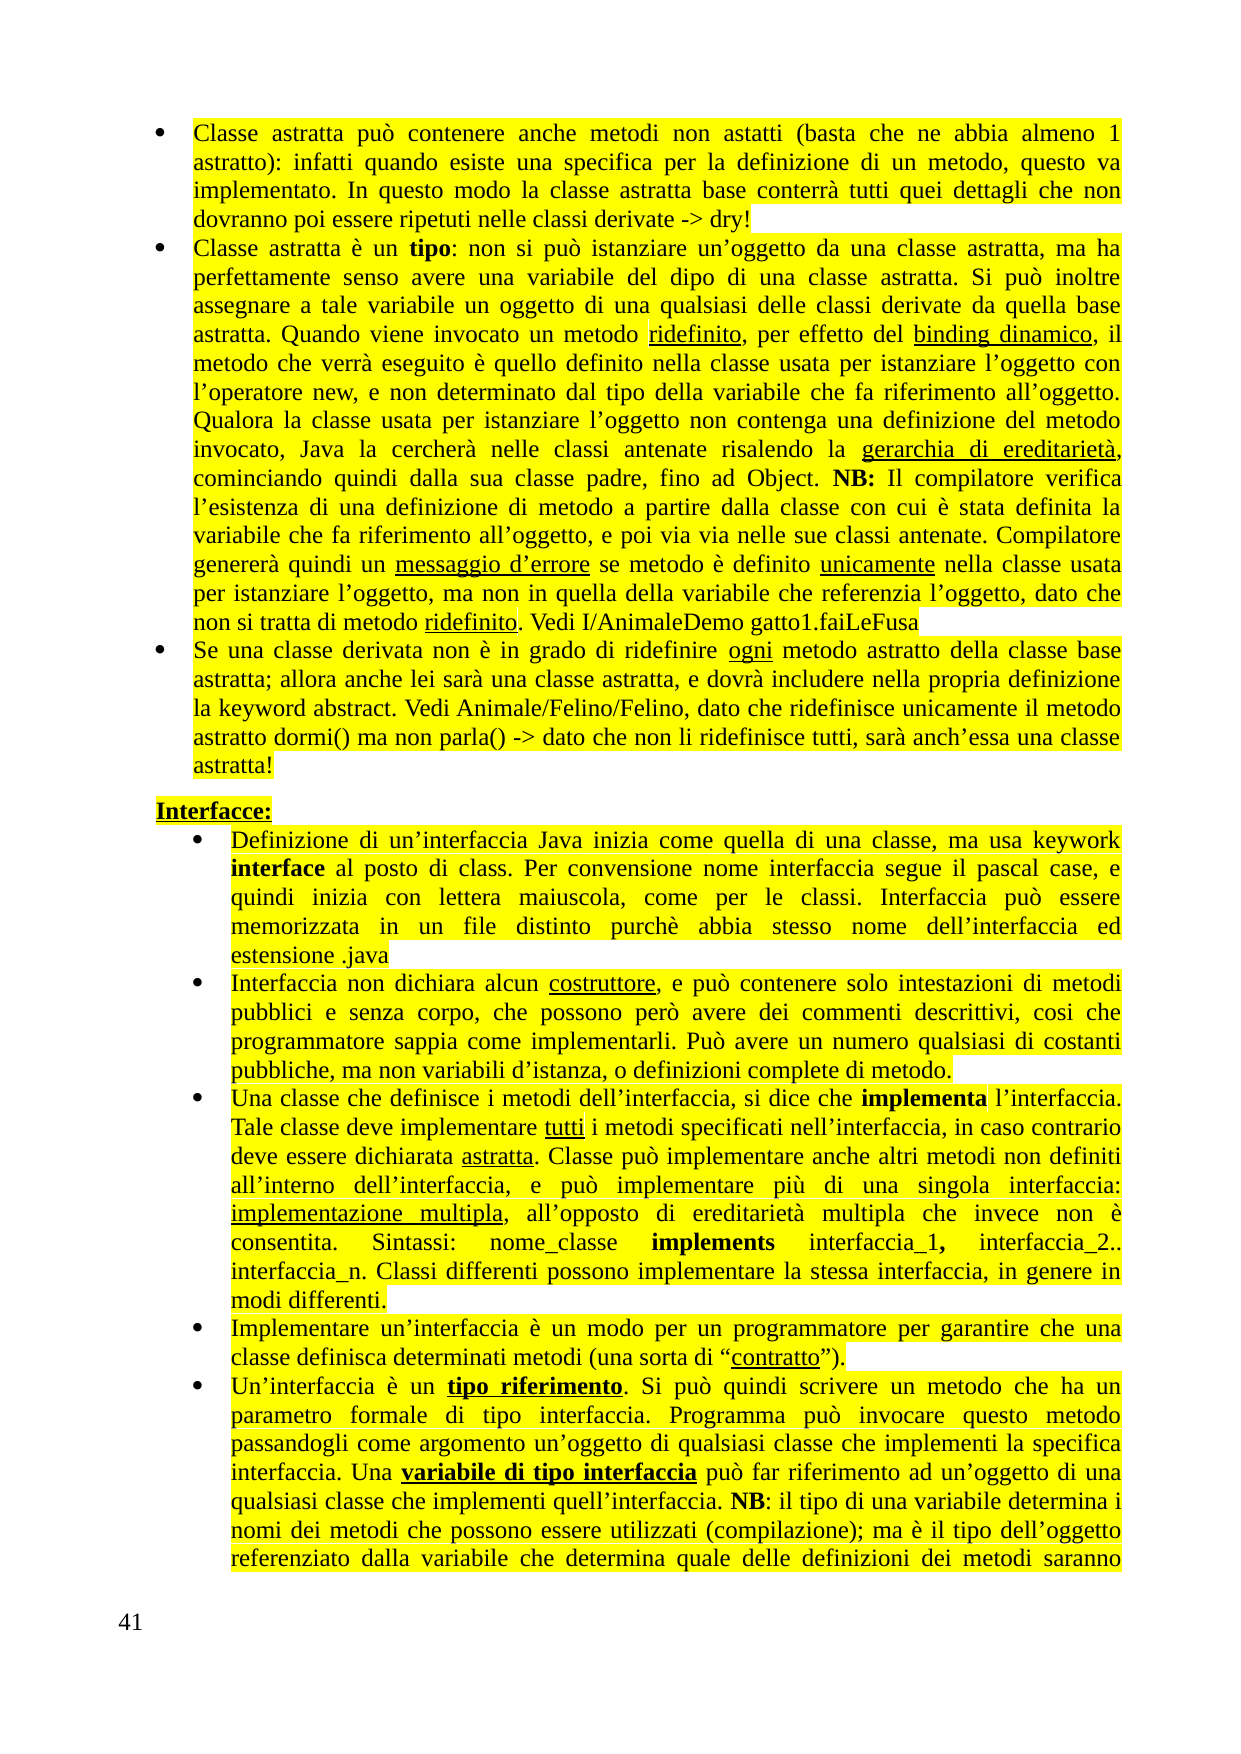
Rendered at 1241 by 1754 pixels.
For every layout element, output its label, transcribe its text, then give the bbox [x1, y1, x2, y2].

list Definizione di un’interfaccia Java inizia come quella di una classe, ma usa keywork interface al posto di class. Per convensione nome interfaccia segue il pascal case, e quindi inizia con lettera maiuscola, come per le classi. Interfaccia può essere memorizzata in un file distinto purchè abbia stesso nome dell’interfaccia ed estensione .java [193, 825, 1122, 968]
list Implementare un’interfaccia è un modo per un programmatore per garantire che una classe definisca determinati metodi (una sorta di “contratto”). [193, 1313, 1122, 1371]
list Interfaccia non dichiara alcun costruttore, e può contenere solo intestazioni di metodi pubblici e senza corpo, che possono però avere dei commenti descrittivi, cosi che programmatore sappia come implementarli. Può avere un numero qualsiasi di costanti pubbliche, ma non variabili d’istanza, o definizioni complete di metodo. [193, 968, 1122, 1083]
text Interfacce: [156, 796, 1122, 825]
list Classe astratta è un tipo: non si può istanziare un’oggetto da una classe astratta, ma ha perfettamente senso avere una variabile del dipo di una classe astratta. Si può inoltre assegnare a tale variabile un oggetto di una qualsiasi delle classi derivate da quella base astratta. Quando viene invocato un metodo ridefinito, per effetto del binding dinamico, il metodo che verrà eseguito è quello definito nella classe usata per istanziare l’oggetto con l’operatore new, e non determinato dal tipo della variabile che fa riferimento all’oggetto. Qualora la classe usata per istanziare l’oggetto non contenga una definizione del metodo invocato, Java la cercherà nelle classi antenate risalendo la gerarchia di ereditarietà, cominciando quindi dalla sua classe padre, fino ad Object. NB: Il compilatore verifica l’esistenza di una definizione di metodo a partire dalla classe con cui è stata definita la variabile che fa riferimento all’oggetto, e poi via via nelle sue classi antenate. Compilatore genererà quindi un messaggio d’errore se metodo è definito unicamente nella classe usata per istanziare l’oggetto, ma non in quella della variabile che referenzia l’oggetto, dato che non si tratta di metodo ridefinito. Vedi I/AnimaleDemo gatto1.faiLeFusa [156, 233, 1122, 636]
list Una classe che definisce i metodi dell’interfaccia, si dice che implementa l’interfaccia. Tale classe deve implementare tutti i metodi specificati nell’interfaccia, in caso contrario deve essere dichiarata astratta. Classe può implementare anche altri metodi non definiti all’interno dell’interfaccia, e può implementare più di una singola interfaccia: implementazione multipla, all’opposto di ereditarietà multipla che invece non è consentita. Sintassi: nome_classe implements interfaccia_1, interfaccia_2.. interfaccia_n. Classi differenti possono implementare la stessa interfaccia, in genere in modi differenti. [193, 1083, 1122, 1313]
list Un’interfaccia è un tipo riferimento. Si può quindi scrivere un metodo che ha un parametro formale di tipo interfaccia. Programma può invocare questo metodo passandogli come argomento un’oggetto di qualsiasi classe che implementi la specifica interfaccia. Una variabile di tipo interfaccia può far riferimento ad un’oggetto di una qualsiasi classe che implementi quell’interfaccia. NB: il tipo di una variabile determina i nomi dei metodi che possono essere utilizzati (compilazione); ma è il tipo dell’oggetto referenziato dalla variabile che determina quale delle definizioni dei metodi saranno [193, 1371, 1122, 1572]
list Classe astratta può contenere anche metodi non astatti (basta che ne abbia almeno 1 astratto): infatti quando esiste una specifica per la definizione di un metodo, questo va implementato. In questo modo la classe astratta base conterrà tutti quei dettagli che non dovranno poi essere ripetuti nelle classi derivate -> dry! [156, 118, 1122, 233]
list Se una classe derivata non è in grado di ridefinire ogni metodo astratto della classe base astratta; allora anche lei sarà una classe astratta, e dovrà includere nella propria definizione la keyword abstract. Vedi Animale/Felino/Felino, dato che ridefinisce unicamente il metodo astratto dormi() ma non parla() -> dato che non li ridefinisce tutti, sarà anch’essa una classe astratta! [156, 636, 1122, 779]
